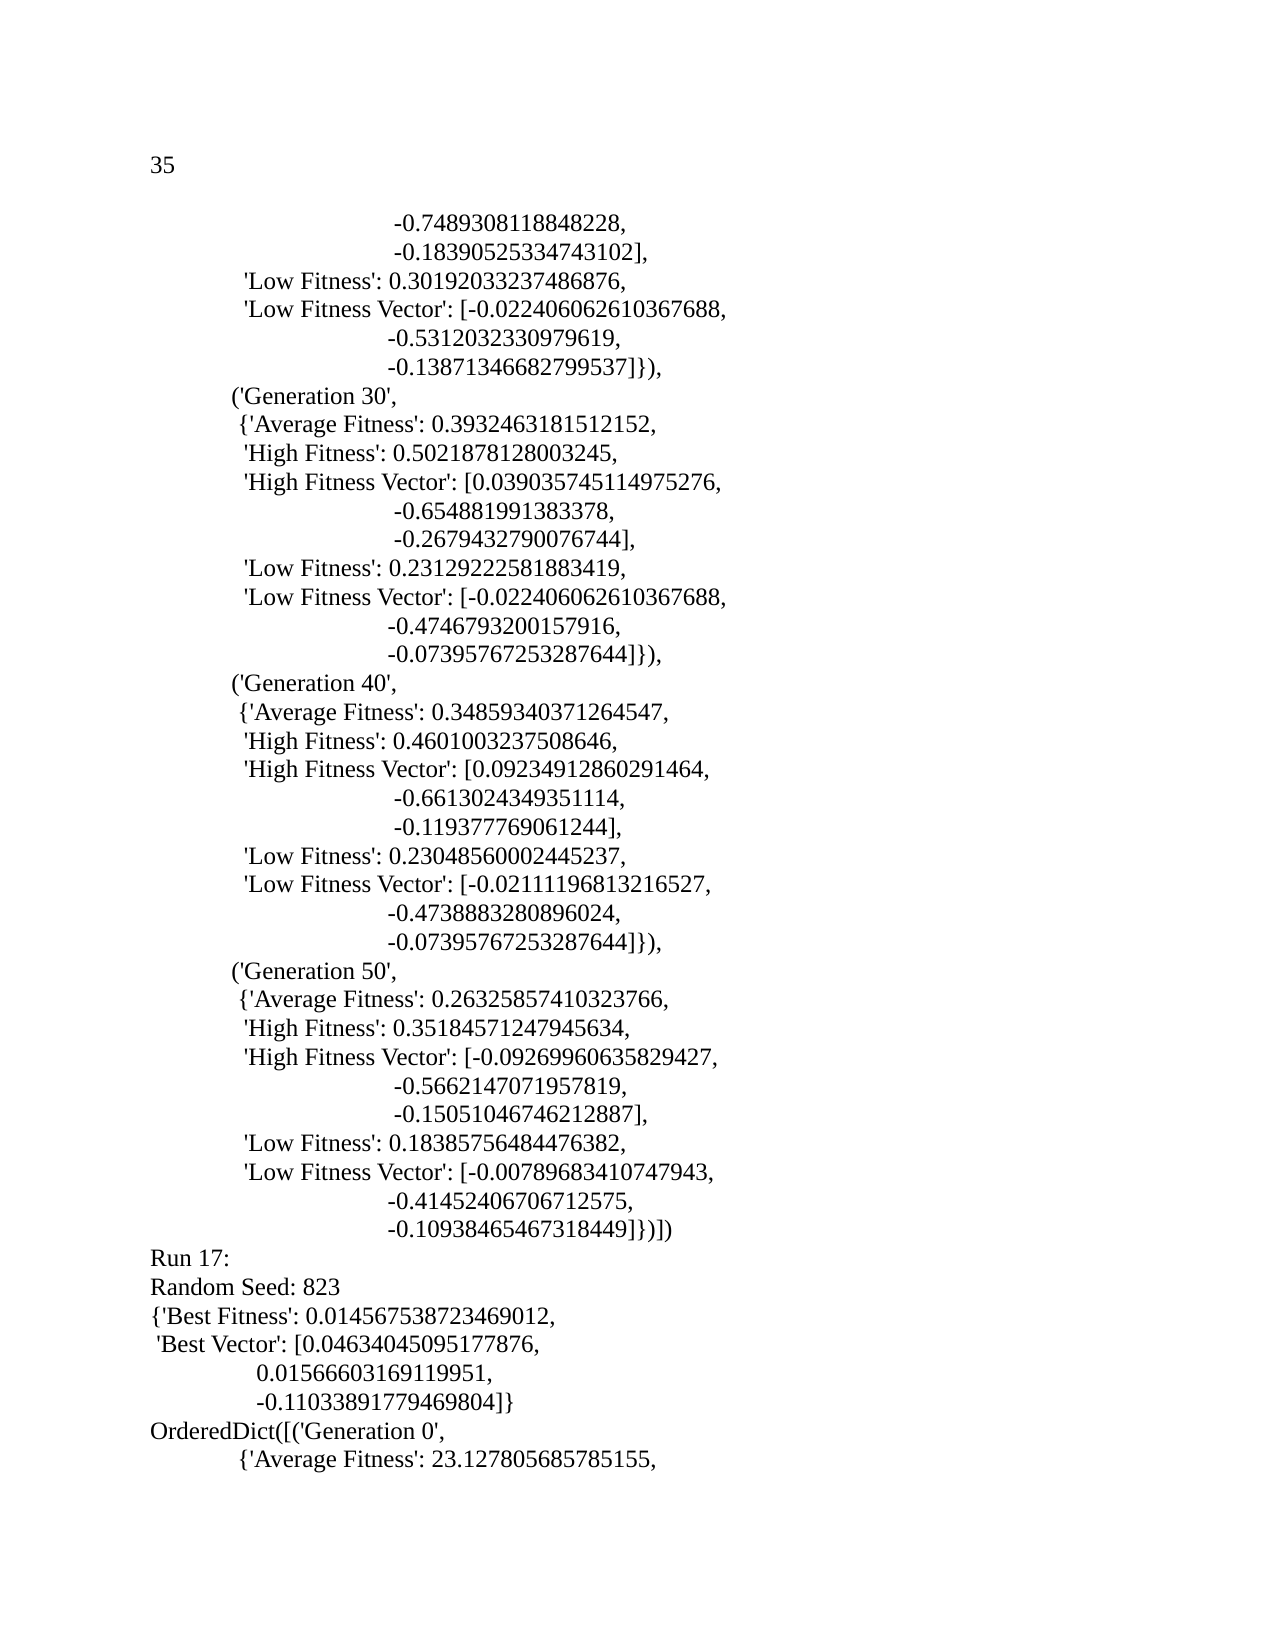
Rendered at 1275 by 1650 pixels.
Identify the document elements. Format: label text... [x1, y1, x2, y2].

text -0.18390525334743102], [150, 237, 1125, 266]
text 'High Fitness': 0.4601003237508646, [150, 726, 1125, 754]
text -0.13871346682799537]}), [150, 352, 1125, 381]
text -0.07395767253287644]}), [150, 639, 1125, 668]
text -0.654881991383378, [150, 496, 1125, 524]
text {'Average Fitness': 23.127805685785155, [150, 1444, 1125, 1473]
text 'Low Fitness Vector': [-0.022406062610367688, [150, 582, 1125, 611]
text -0.15051046746212887], [150, 1099, 1125, 1128]
text 'High Fitness': 0.5021878128003245, [150, 438, 1125, 467]
text 'Low Fitness Vector': [-0.02111196813216527, [150, 869, 1125, 898]
text 'High Fitness': 0.35184571247945634, [150, 1013, 1125, 1042]
text ('Generation 40', [150, 668, 1125, 697]
text -0.5662147071957819, [150, 1071, 1125, 1099]
text Random Seed: 823 [150, 1272, 1125, 1301]
text -0.2679432790076744], [150, 524, 1125, 553]
text 'High Fitness Vector': [0.09234912860291464, [150, 754, 1125, 783]
text -0.10938465467318449]})]) [150, 1214, 1125, 1243]
text 'High Fitness Vector': [0.039035745114975276, [150, 467, 1125, 496]
text -0.7489308118848228, [150, 208, 1125, 237]
text -0.07395767253287644]}), [150, 927, 1125, 956]
text 'Low Fitness': 0.23129222581883419, [150, 553, 1125, 582]
text -0.4746793200157916, [150, 611, 1125, 639]
text 'High Fitness Vector': [-0.09269960635829427, [150, 1042, 1125, 1071]
text 'Low Fitness': 0.18385756484476382, [150, 1128, 1125, 1157]
text -0.4738883280896024, [150, 898, 1125, 927]
text 0.01566603169119951, [150, 1358, 1125, 1387]
text ('Generation 30', [150, 381, 1125, 409]
text 'Low Fitness': 0.23048560002445237, [150, 841, 1125, 869]
text -0.5312032330979619, [150, 323, 1125, 352]
text -0.6613024349351114, [150, 783, 1125, 812]
text -0.41452406706712575, [150, 1186, 1125, 1214]
text 'Low Fitness Vector': [-0.022406062610367688, [150, 294, 1125, 323]
text 'Low Fitness': 0.30192033237486876, [150, 266, 1125, 294]
text {'Average Fitness': 0.26325857410323766, [150, 984, 1125, 1013]
text {'Average Fitness': 0.3932463181512152, [150, 409, 1125, 438]
text {'Best Fitness': 0.014567538723469012, [150, 1301, 1125, 1329]
text {'Average Fitness': 0.34859340371264547, [150, 697, 1125, 726]
text 'Best Vector': [0.04634045095177876, [150, 1329, 1125, 1358]
text OrderedDict([('Generation 0', [150, 1416, 1125, 1444]
text -0.11033891779469804]} [150, 1387, 1125, 1416]
text ('Generation 50', [150, 956, 1125, 984]
text -0.119377769061244], [150, 812, 1125, 841]
text Run 17: [150, 1243, 1125, 1272]
text 'Low Fitness Vector': [-0.00789683410747943, [150, 1157, 1125, 1186]
